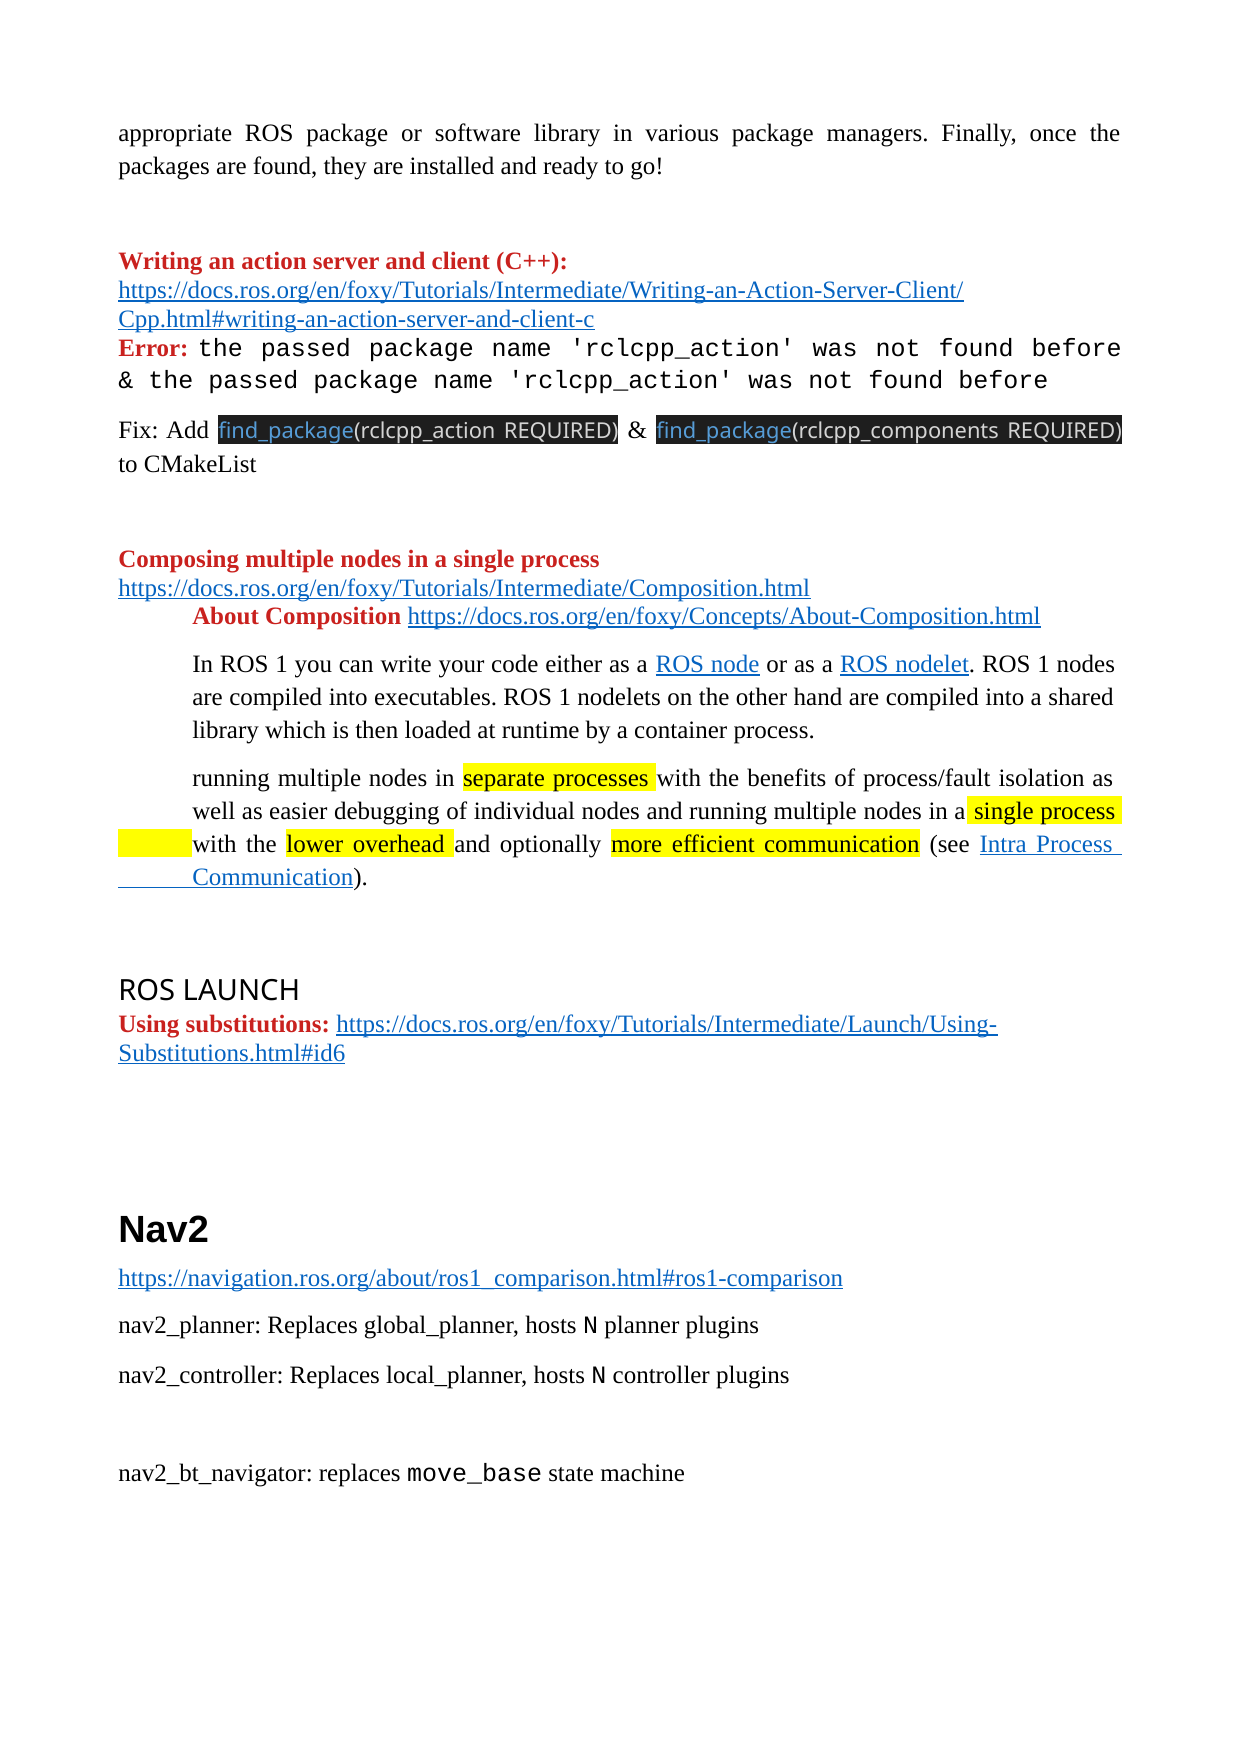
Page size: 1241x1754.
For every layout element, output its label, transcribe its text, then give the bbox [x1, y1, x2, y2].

text nav2_planner: Replaces global_planner, hosts N planner plugins [118, 1310, 1122, 1341]
text Using substitutions: https://docs.ros.org/en/foxy/Tutorials/Intermediate/Launch/Using-Substitutions.html#id6 [118, 1009, 1122, 1067]
text nav2_controller: Replaces local_planner, hosts N controller plugins [118, 1360, 1122, 1391]
text Error: the passed package name 'rclcpp_action' was not found before & the passed package name 'rclcpp_action' was not found before [118, 333, 1122, 396]
subtitle Nav2 [118, 1207, 1122, 1250]
text Composing multiple nodes in a single process https://docs.ros.org/en/foxy/Tutorials/Intermediate/Composition.html [118, 544, 1122, 601]
text running multiple nodes in separate processes with the benefits of process/fault isolation as well as easier debugging of individual nodes and running multiple nodes in a single process with the lower overhead and optionally more efficient communication (see Intra Process Communication). [118, 763, 1122, 891]
text Writing an action server and client (C++): https://docs.ros.org/en/foxy/Tutorials/Intermediate/Writing-an-Action-Server-Client/Cpp.html#writing-an-action-server-and-client-c [118, 246, 1122, 333]
text nav2_bt_navigator: replaces move_base state machine [118, 1458, 1122, 1489]
text About Composition https://docs.ros.org/en/foxy/Concepts/About-Composition.html [118, 601, 1122, 630]
text appropriate ROS package or software library in various package managers. Finally, once the packages are found, they are installed and ready to go! [118, 118, 1122, 180]
text In ROS 1 you can write your code either as a ROS node or as a ROS nodelet. ROS 1 nodes are compiled into executables. ROS 1 nodelets on the other hand are compiled into a shared library which is then loaded at runtime by a container process. [118, 649, 1122, 744]
text Fix: Add find_package(rclcpp_action REQUIRED) & find_package(rclcpp_components REQUIRED) to CMakeList [118, 415, 1122, 477]
subtitle ROS LAUNCH [118, 969, 1122, 1009]
text https://navigation.ros.org/about/ros1_comparison.html#ros1-comparison [118, 1263, 1122, 1292]
